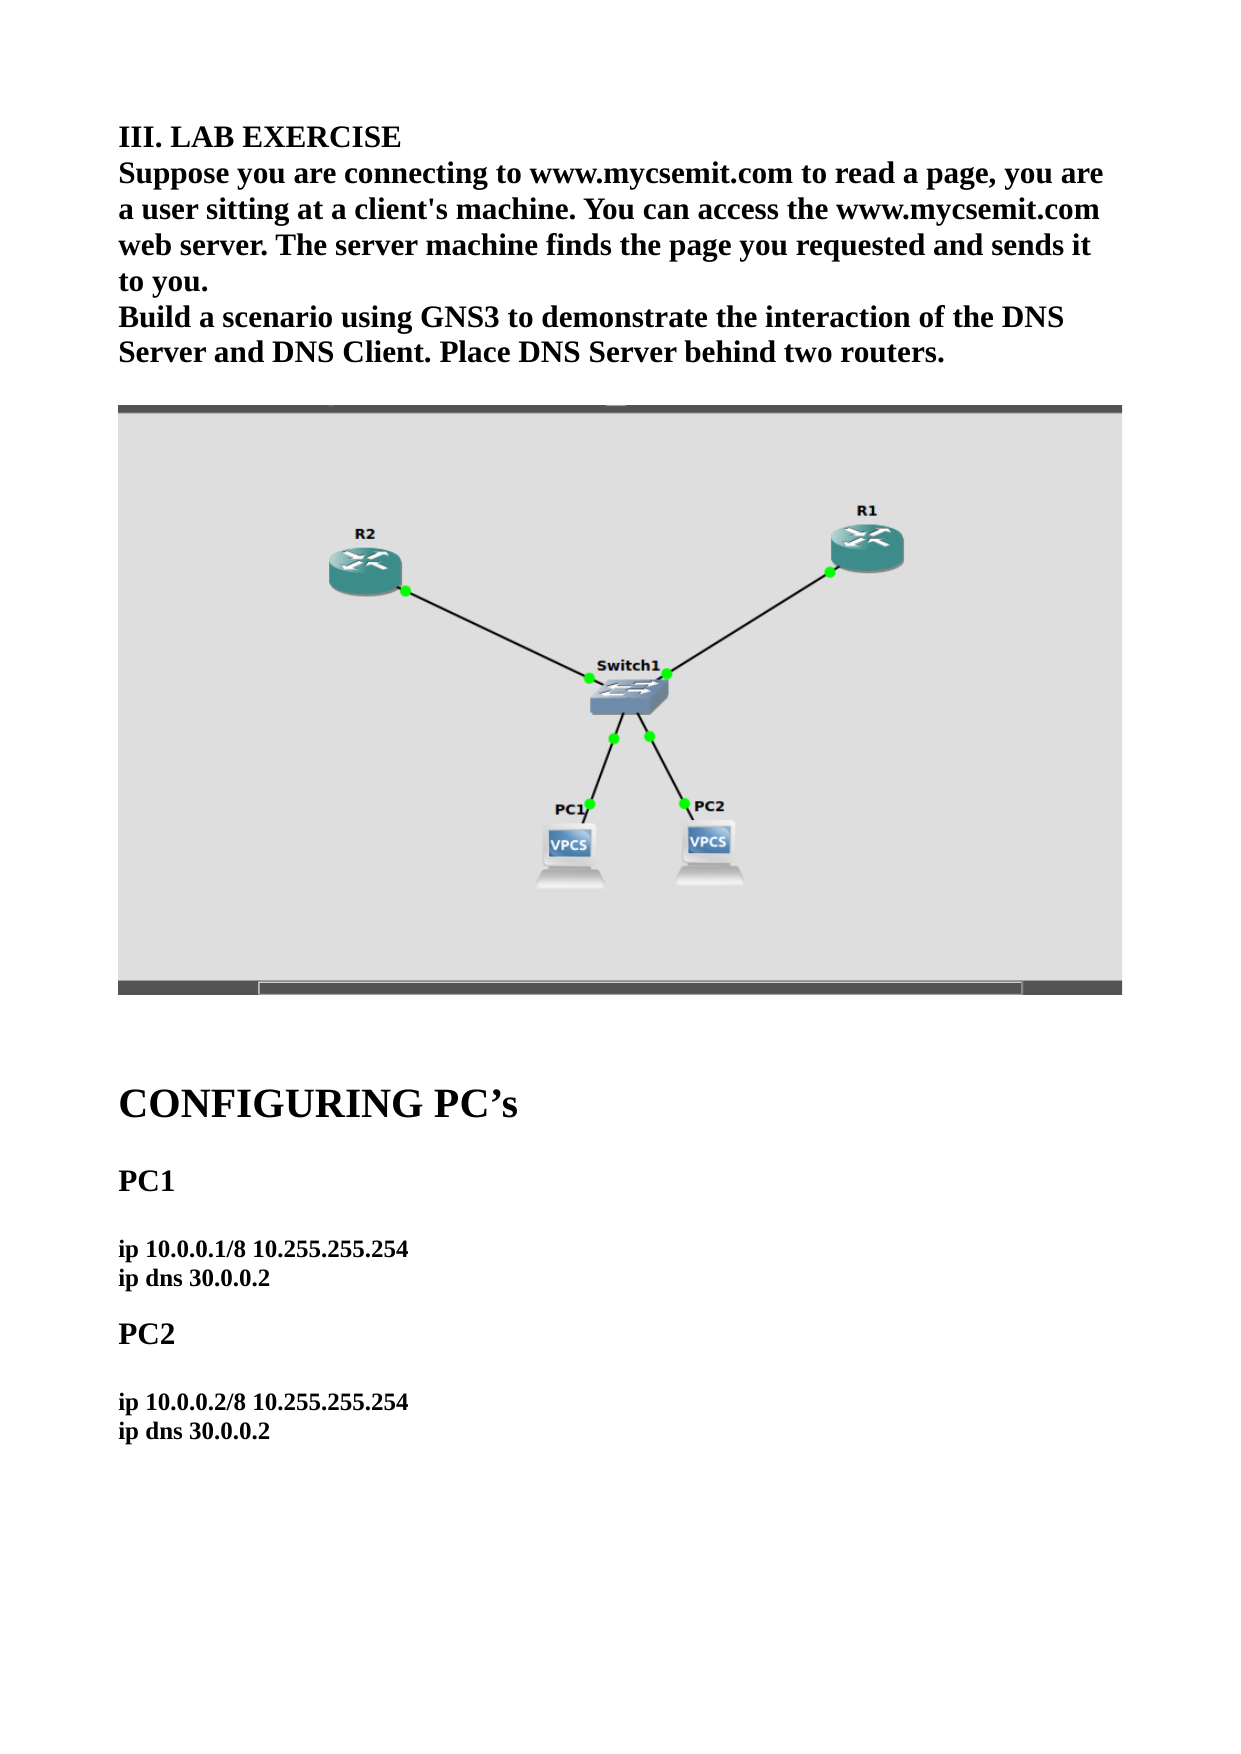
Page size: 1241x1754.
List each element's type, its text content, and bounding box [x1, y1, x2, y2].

text ip dns 30.0.0.2 [118, 1263, 1122, 1291]
text PC2 [118, 1315, 1122, 1351]
text ip 10.0.0.2/8 10.255.255.254 [118, 1387, 1122, 1416]
text PC1 [118, 1162, 1122, 1198]
text Build a scenario using GNS3 to demonstrate the interaction of the DNS Server and DNS Client. Place DNS Server behind two routers. [118, 298, 1122, 370]
text Suppose you are connecting to www.mycsemit.com to read a page, you are a user sitting at a client's machine. You can access the www.mycsemit.com web server. The server machine finds the page you requested and sends it to you. [118, 154, 1122, 298]
text ip 10.0.0.1/8 10.255.255.254 [118, 1234, 1122, 1263]
text III. LAB EXERCISE [118, 118, 1122, 154]
text CONFIGURING PC’s [118, 1078, 1122, 1126]
picture [118, 405, 1123, 995]
text ip dns 30.0.0.2 [118, 1416, 1122, 1445]
